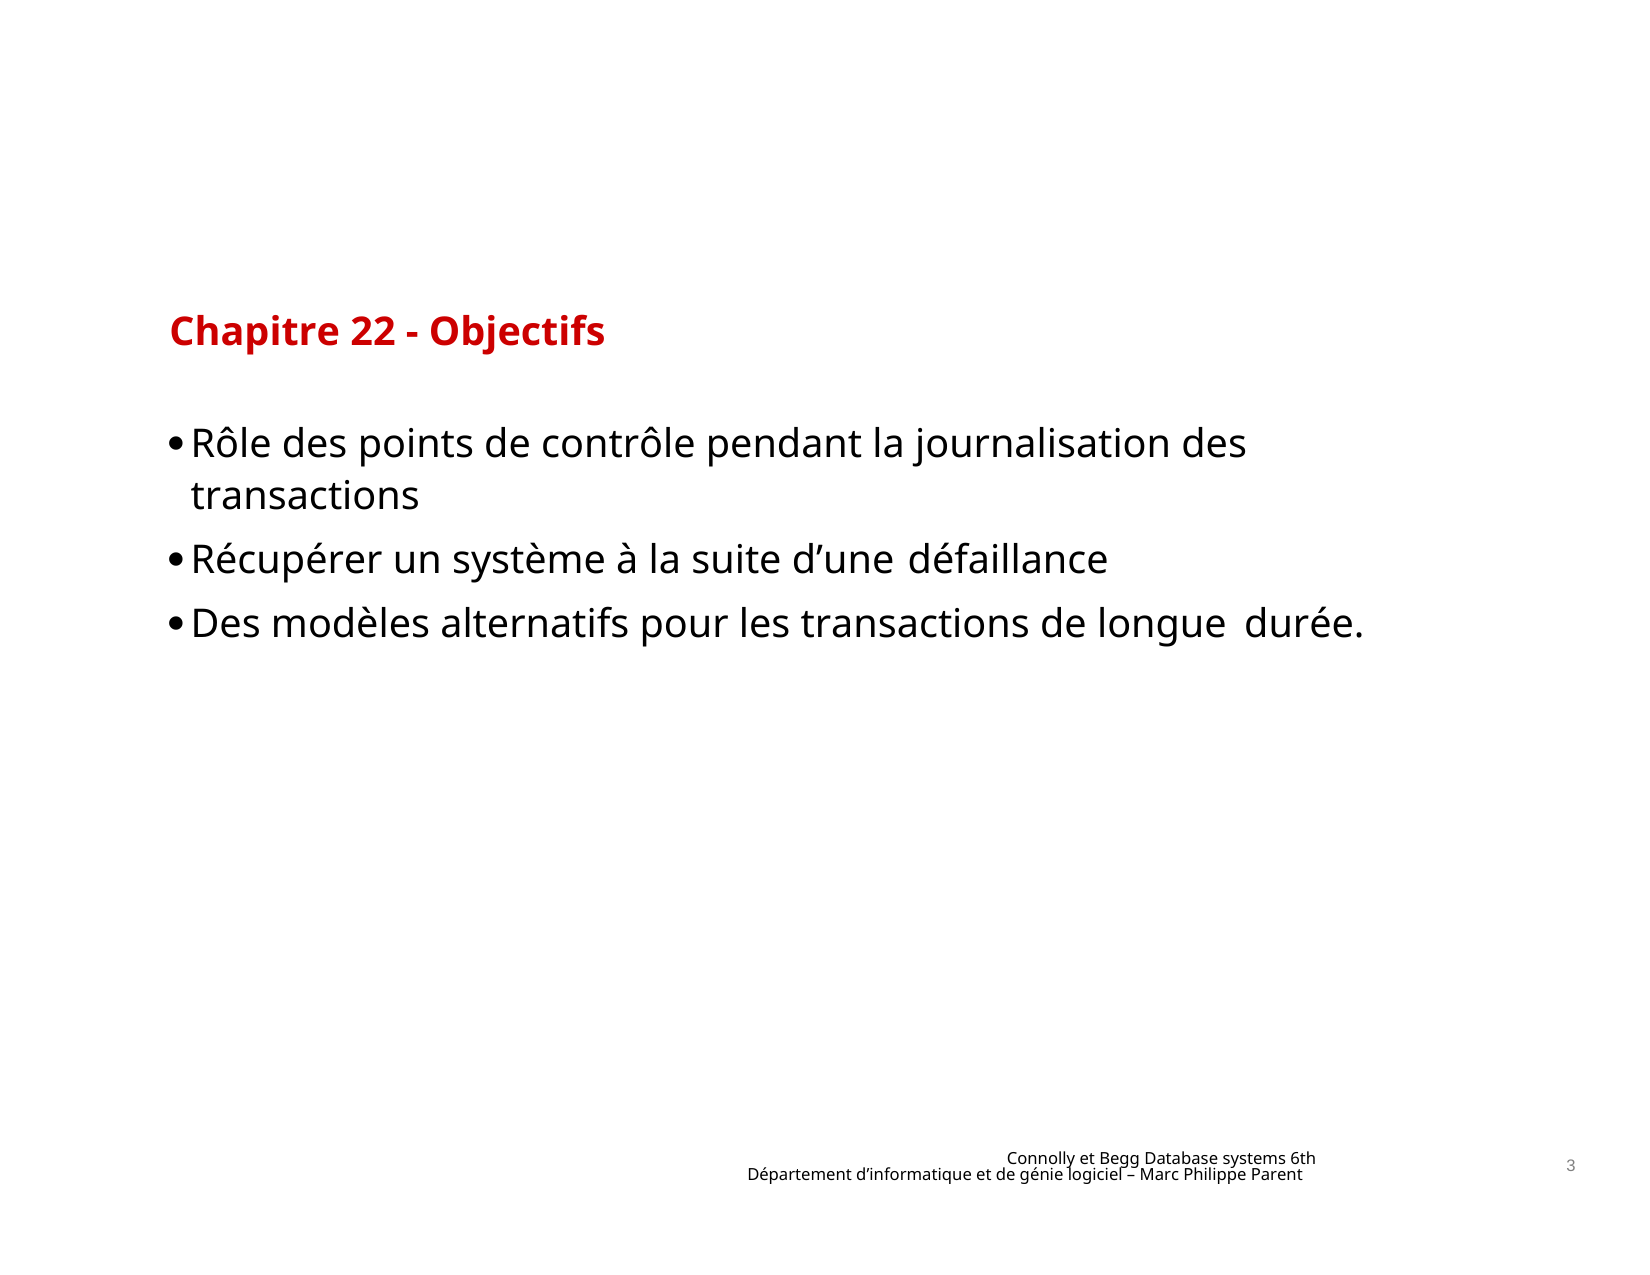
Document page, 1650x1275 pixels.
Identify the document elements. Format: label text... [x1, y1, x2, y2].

text Département d’informatique et de génie logiciel – Marc Philippe Parent [747, 1168, 1606, 1184]
list Des modèles alternatifs pour les transactions de longue durée. [169, 595, 1606, 649]
subtitle Chapitre 22 - Objectifs [169, 303, 1606, 357]
text Connolly et Begg Database systems 6th 3 [1007, 1150, 1606, 1168]
list Rôle des points de contrôle pendant la journalisation des transactions [169, 416, 1339, 521]
list Récupérer un système à la suite d’une défaillance [169, 531, 1606, 585]
